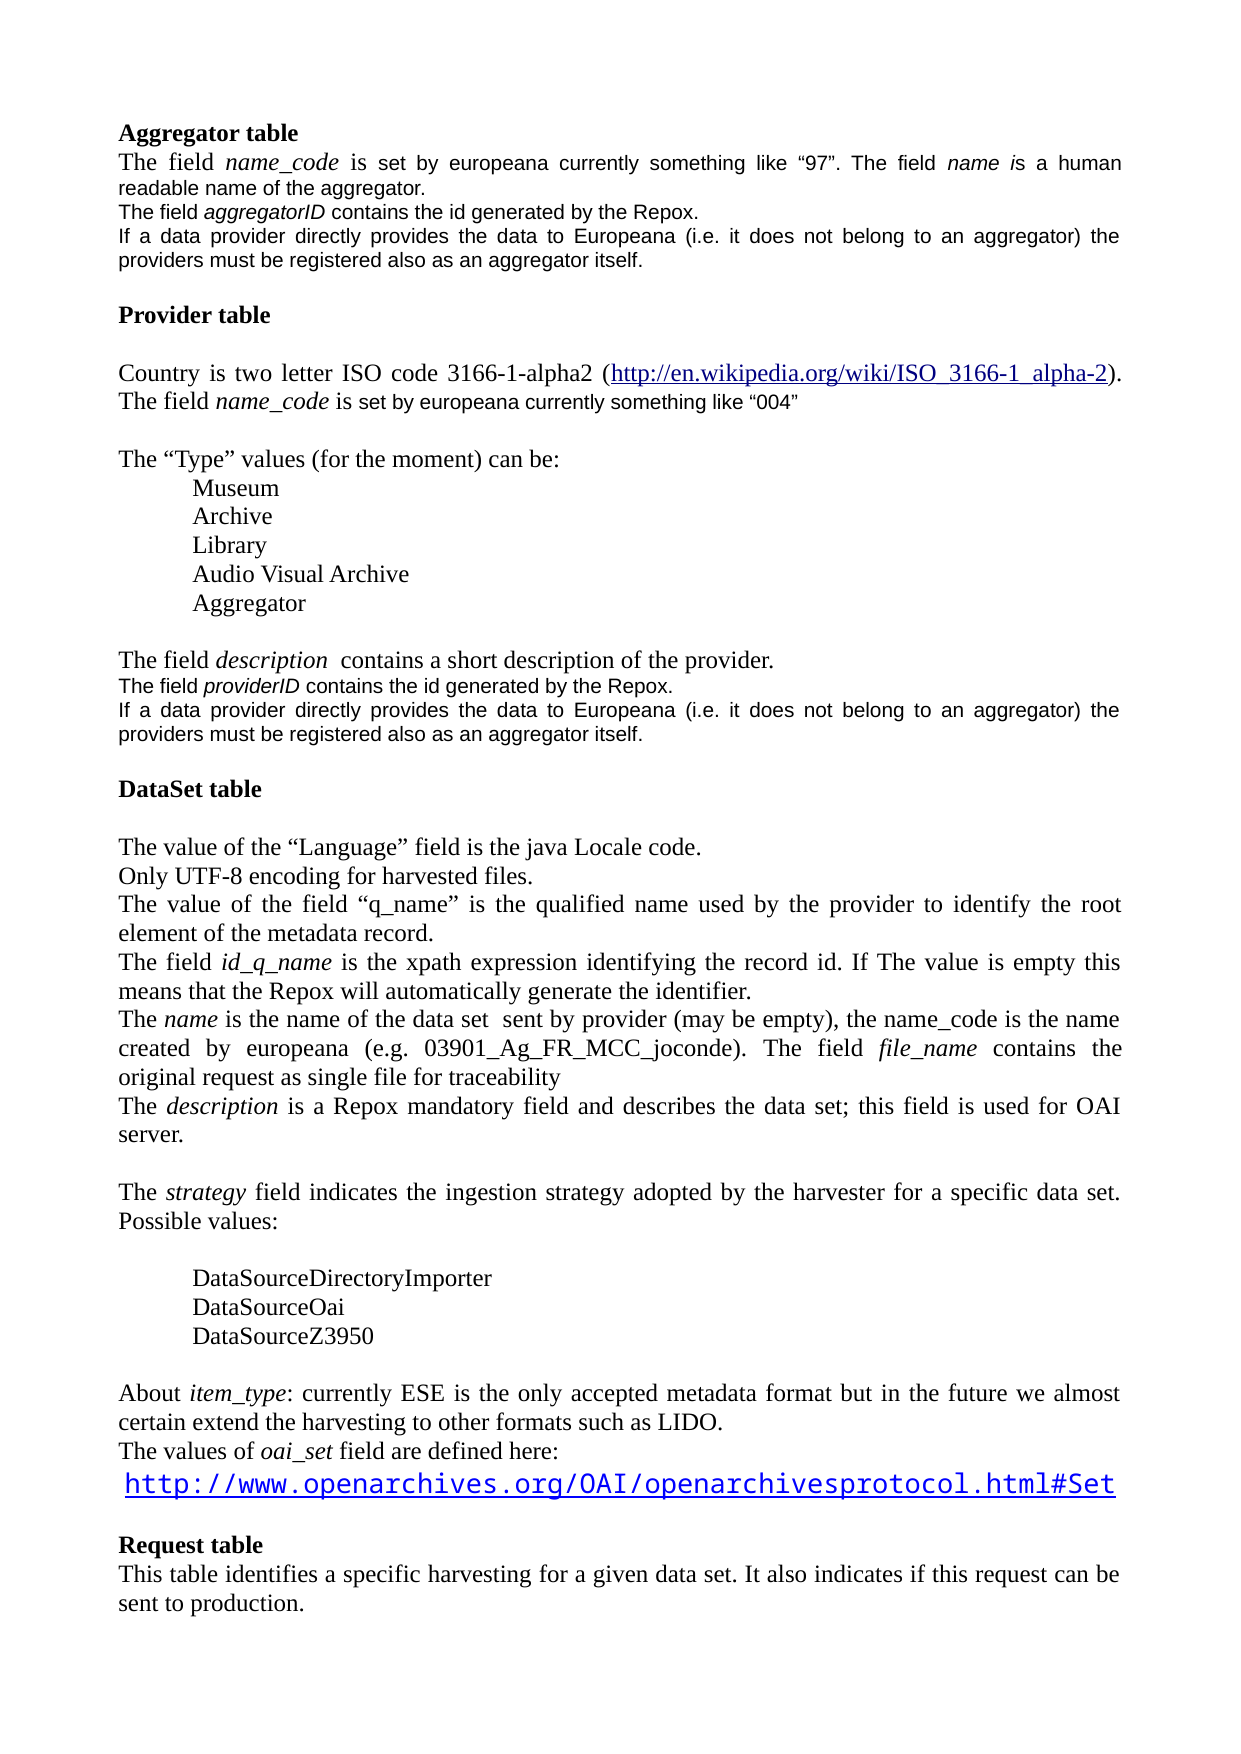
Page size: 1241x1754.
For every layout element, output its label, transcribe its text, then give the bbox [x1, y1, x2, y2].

text Library [118, 530, 1122, 559]
text The field name_code is set by europeana currently something like “97”. The field name is a human readable name of the aggregator. [118, 147, 1122, 199]
text Request table [118, 1530, 1122, 1559]
text DataSourceDirectoryImporter [118, 1234, 1122, 1292]
text If a data provider directly provides the data to Europeana (i.e. it does not belong to an aggregator) the providers must be registered also as an aggregator itself. [118, 223, 1122, 271]
text The field providerID contains the id generated by the Repox. [118, 674, 1122, 698]
text Archive [118, 501, 1122, 530]
text Aggregator [118, 588, 1122, 616]
text Aggregator table [118, 118, 1122, 147]
text The value of the field “q_name” is the qualified name used by the provider to identify the root element of the metadata record. [118, 889, 1122, 947]
text Country is two letter ISO code 3166-1-alpha2 (http://en.wikipedia.org/wiki/ISO_3166-1_alpha-2). The field name_code is set by europeana currently something like “004” [118, 358, 1122, 415]
text DataSourceZ3950 [118, 1321, 1122, 1349]
text http://www.openarchives.org/OAI/openarchivesprotocol.html#Set [118, 1464, 1122, 1501]
text If a data provider directly provides the data to Europeana (i.e. it does not belong to an aggregator) the providers must be registered also as an aggregator itself. [118, 698, 1122, 746]
text DataSet table [118, 774, 1122, 803]
text The strategy field indicates the ingestion strategy adopted by the harvester for a specific data set. Possible values: [118, 1177, 1122, 1234]
text Only UTF-8 encoding for harvested files. [118, 861, 1122, 889]
text The field description contains a short description of the provider. [118, 645, 1122, 674]
text The name is the name of the data set sent by provider (may be empty), the name_code is the name created by europeana (e.g. 03901_Ag_FR_MCC_joconde). The field file_name contains the original request as single file for traceability [118, 1004, 1122, 1091]
text The field aggregatorID contains the id generated by the Repox. [118, 199, 1122, 223]
text Audio Visual Archive [118, 559, 1122, 588]
text DataSourceOai [118, 1292, 1122, 1321]
text About item_type: currently ESE is the only accepted metadata format but in the future we almost certain extend the harvesting to other formats such as LIDO. [118, 1378, 1122, 1436]
text The values of oai_set field are defined here: [118, 1436, 1122, 1464]
text Museum [118, 473, 1122, 501]
text The field id_q_name is the xpath expression identifying the record id. If The value is empty this means that the Repox will automatically generate the identifier. [118, 947, 1122, 1004]
text The description is a Repox mandatory field and describes the data set; this field is used for OAI server. [118, 1091, 1122, 1148]
text The “Type” values (for the moment) can be: [118, 444, 1122, 473]
text The value of the “Language” field is the java Locale code. [118, 832, 1122, 861]
text Provider table [118, 300, 1122, 329]
text This table identifies a specific harvesting for a given data set. It also indicates if this request can be sent to production. [118, 1559, 1122, 1616]
